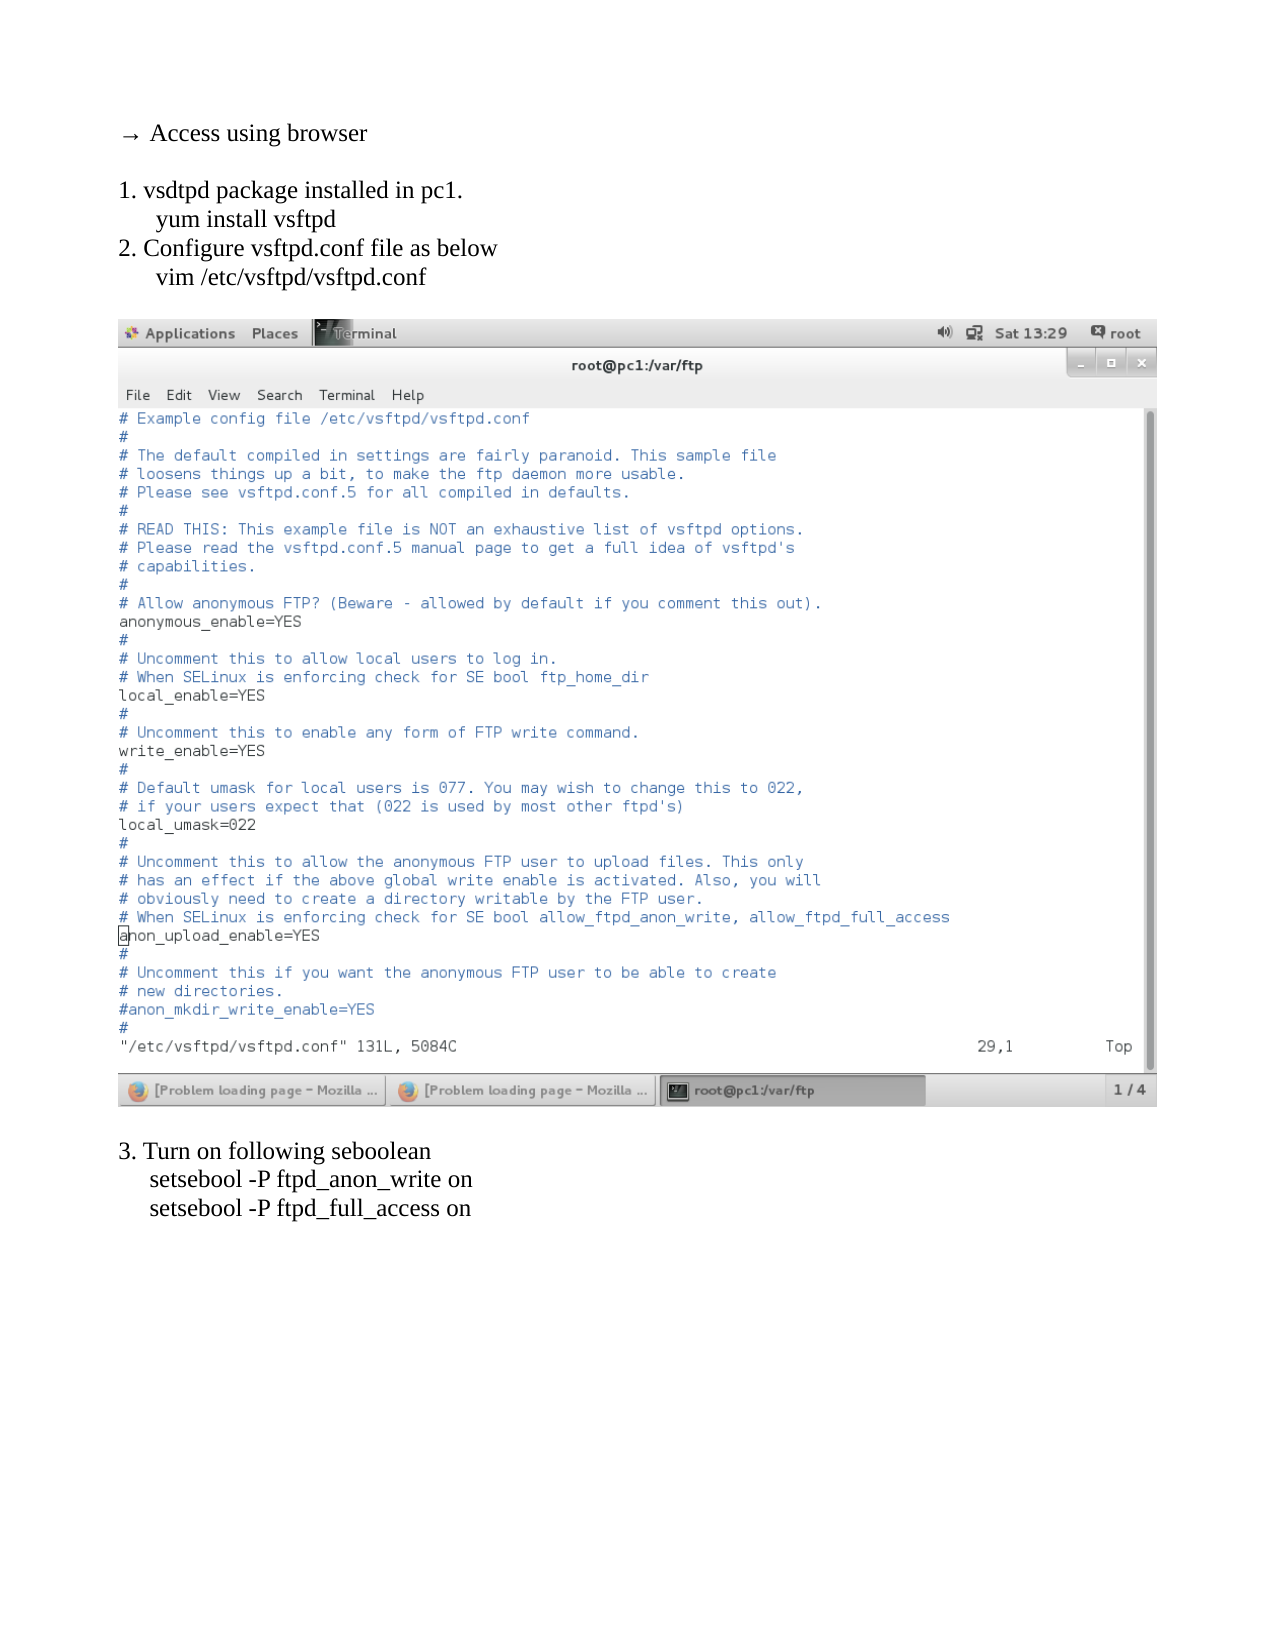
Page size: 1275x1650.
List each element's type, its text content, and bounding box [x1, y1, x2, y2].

text yum install vsftpd [118, 204, 1157, 233]
text vim /etc/vsftpd/vsftpd.conf [118, 262, 1157, 291]
text 1. vsdtpd package installed in pc1. [118, 176, 1157, 204]
text setsebool -P ftpd_anon_write on [118, 1164, 1157, 1193]
text → Access using browser [118, 118, 1157, 147]
text 2. Configure vsftpd.conf file as below [118, 233, 1157, 262]
text 3. Turn on following seboolean [118, 1136, 1157, 1164]
text setsebool -P ftpd_full_access on [118, 1193, 1157, 1222]
